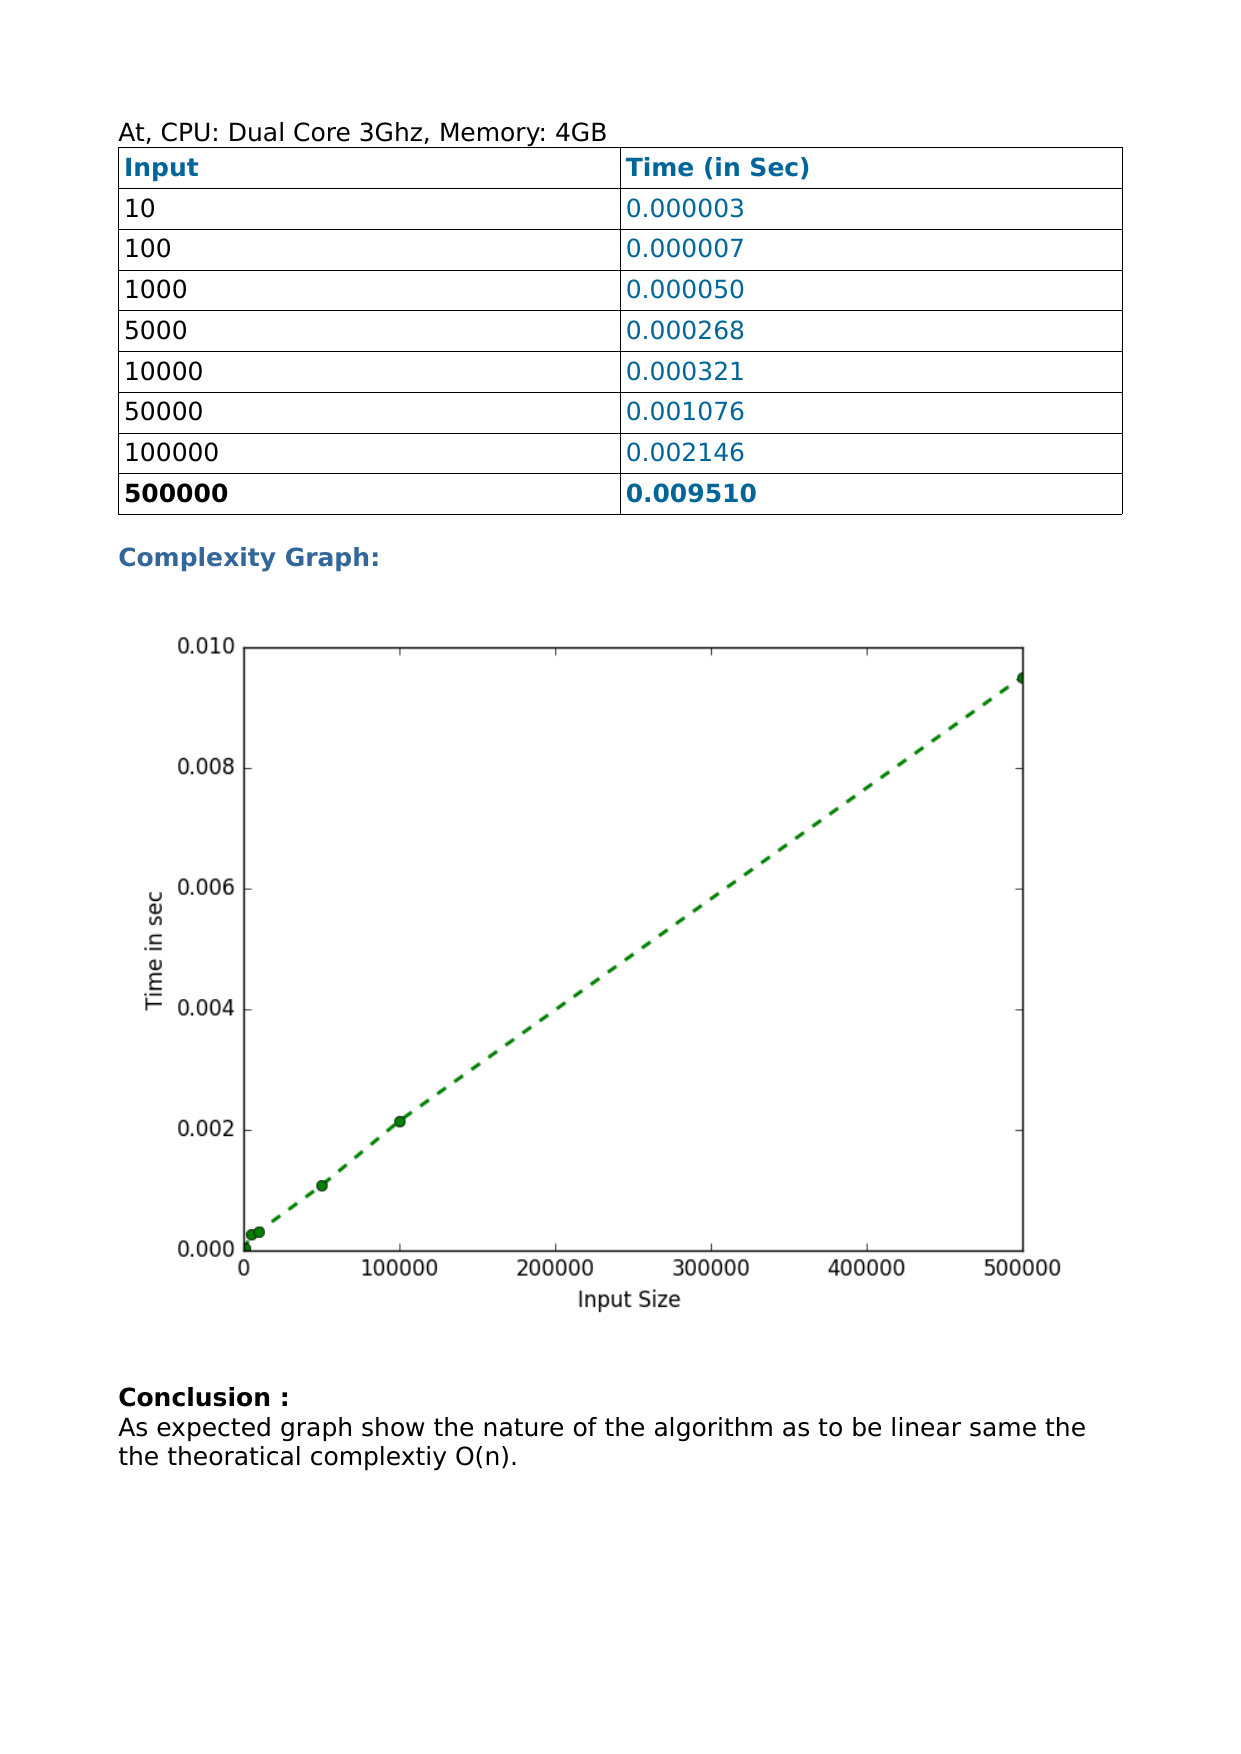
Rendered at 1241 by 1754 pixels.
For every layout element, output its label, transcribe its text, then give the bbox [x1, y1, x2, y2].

table_cell 0.000007 [621, 230, 1122, 269]
table_cell 50000 [119, 393, 620, 432]
picture [118, 572, 1123, 1326]
table_cell 500000 [119, 474, 620, 514]
table_cell 100 [119, 230, 620, 269]
text Complexity Graph: [118, 543, 1122, 572]
table_header Time (in Sec) [621, 148, 1122, 188]
table_cell 5000 [119, 311, 620, 351]
table_cell 1000 [119, 271, 620, 310]
text As expected graph show the nature of the algorithm as to be linear same the the theoratical complextiy O(n). [118, 1413, 1122, 1471]
table_cell 0.000003 [621, 189, 1122, 229]
table_cell 0.001076 [621, 393, 1122, 432]
table_cell 10 [119, 189, 620, 229]
table_cell 0.000268 [621, 311, 1122, 351]
table_cell 0.002146 [621, 434, 1122, 473]
text Conclusion : [118, 1383, 1122, 1413]
table_header Input [119, 148, 620, 188]
table_cell 100000 [119, 434, 620, 473]
table_cell 0.009510 [621, 474, 1122, 514]
table_cell 0.000321 [621, 352, 1122, 392]
table_cell 10000 [119, 352, 620, 392]
table_cell 0.000050 [621, 271, 1122, 310]
text At, CPU: Dual Core 3Ghz, Memory: 4GB [118, 118, 1122, 147]
